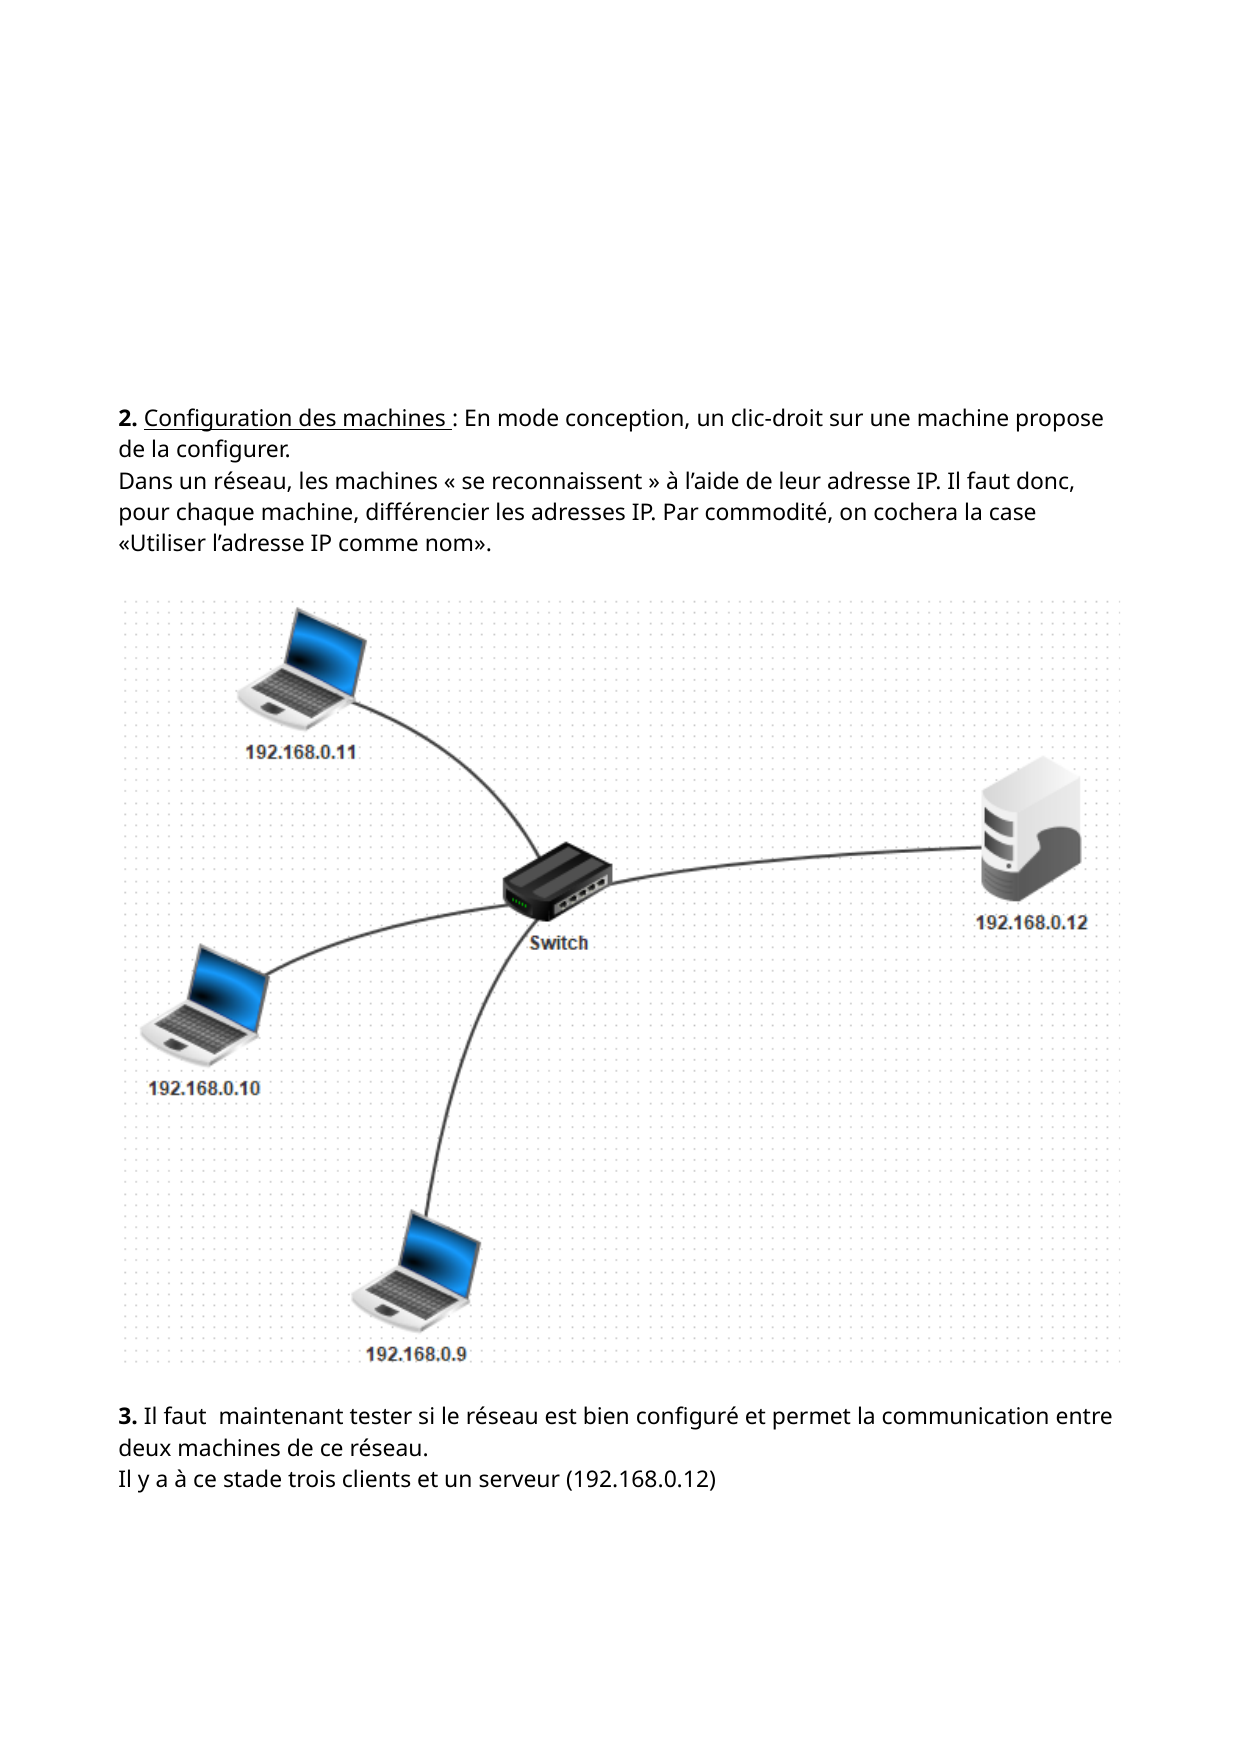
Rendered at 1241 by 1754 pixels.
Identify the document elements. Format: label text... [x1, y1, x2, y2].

text Il y a à ce stade trois clients et un serveur (192.168.0.12) [118, 1463, 1122, 1494]
picture [120, 595, 1121, 1369]
text 2. Configuration des machines : En mode conception, un clic-droit sur une machine propose de la configurer. [118, 402, 1122, 465]
text 3. Il faut maintenant tester si le réseau est bien configuré et permet la communication entre deux machines de ce réseau. [118, 1400, 1122, 1463]
text Dans un réseau, les machines « se reconnaissent » à l’aide de leur adresse IP. Il faut donc, pour chaque machine, différencier les adresses IP. Par commodité, on cochera la case «Utiliser l’adresse IP comme nom». [118, 465, 1122, 558]
